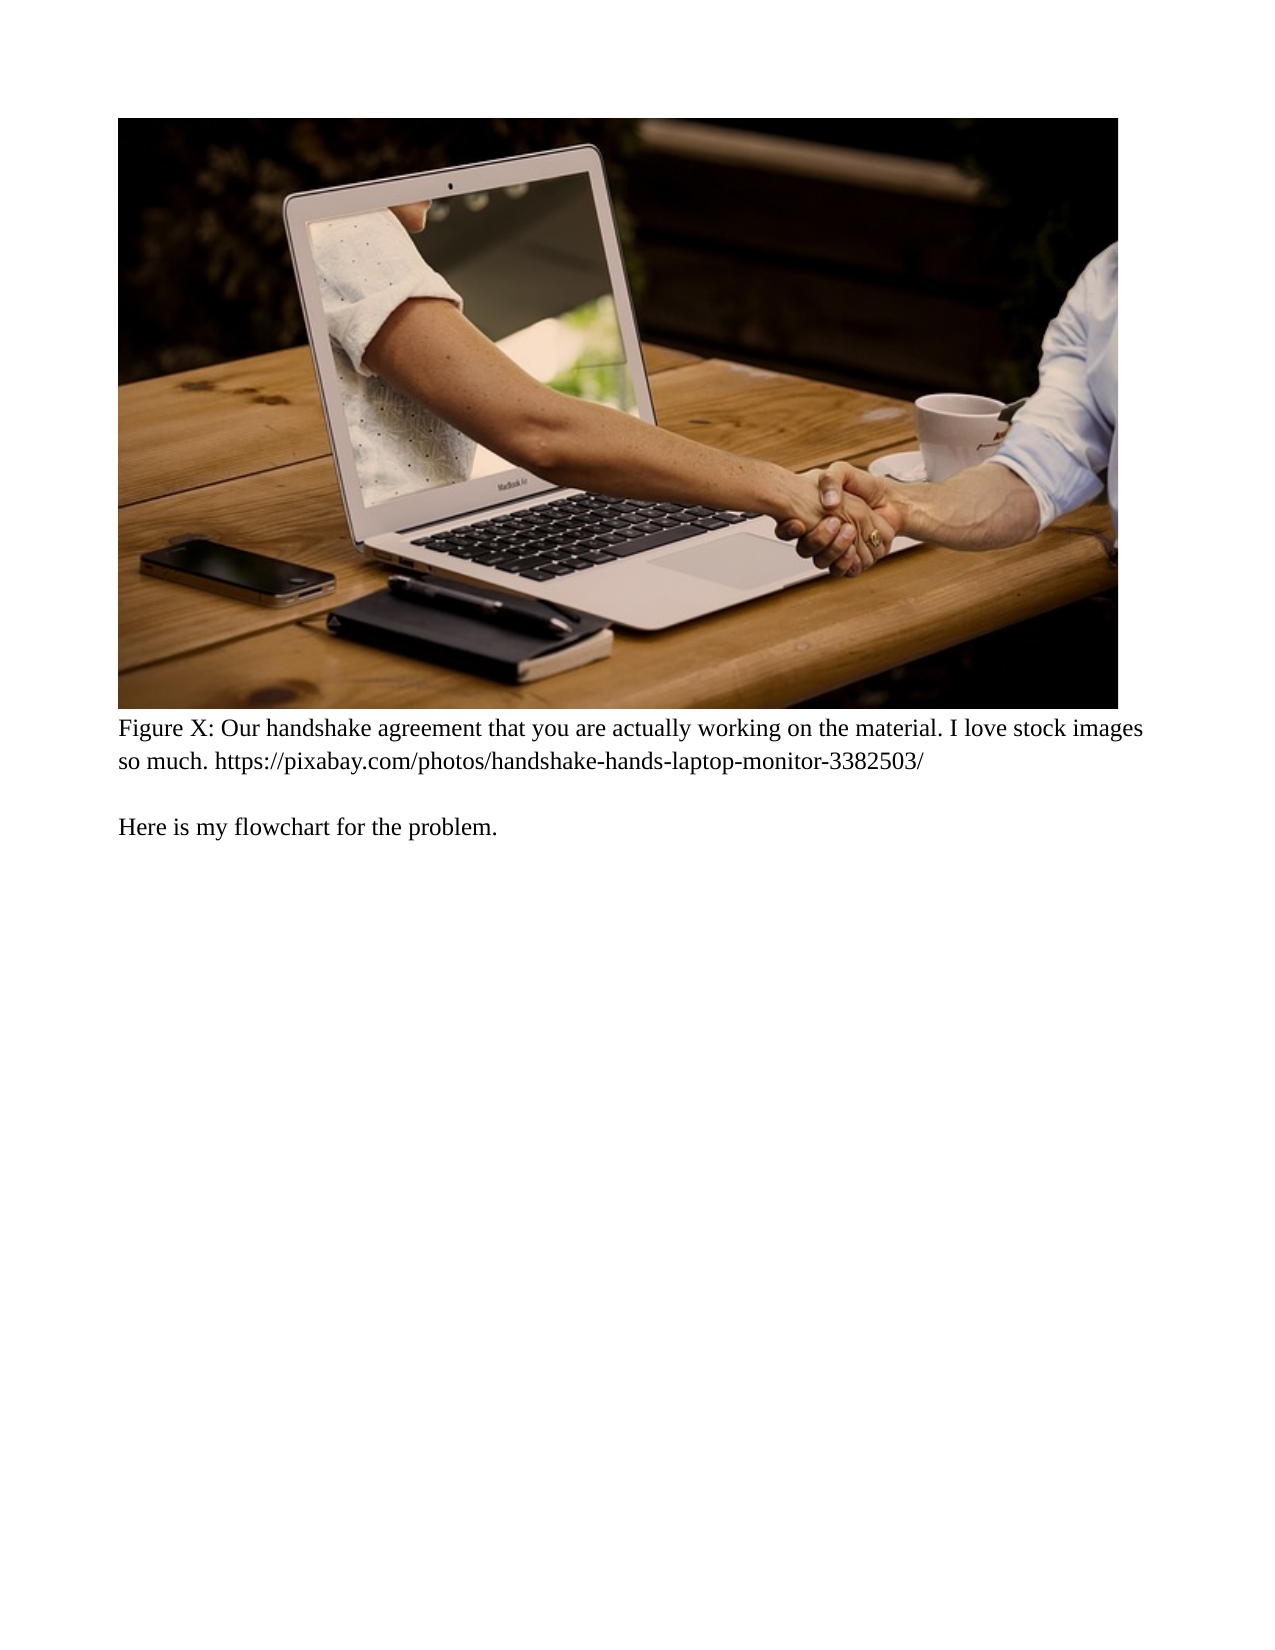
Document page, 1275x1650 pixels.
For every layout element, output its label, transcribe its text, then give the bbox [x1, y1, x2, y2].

picture [118, 118, 1119, 709]
text Here is my flowchart for the problem. [118, 812, 1157, 841]
text Figure X: Our handshake agreement that you are actually working on the material. I love stock images so much. https://pixabay.com/photos/handshake-hands-laptop-monitor-3382503/ [118, 713, 1157, 775]
